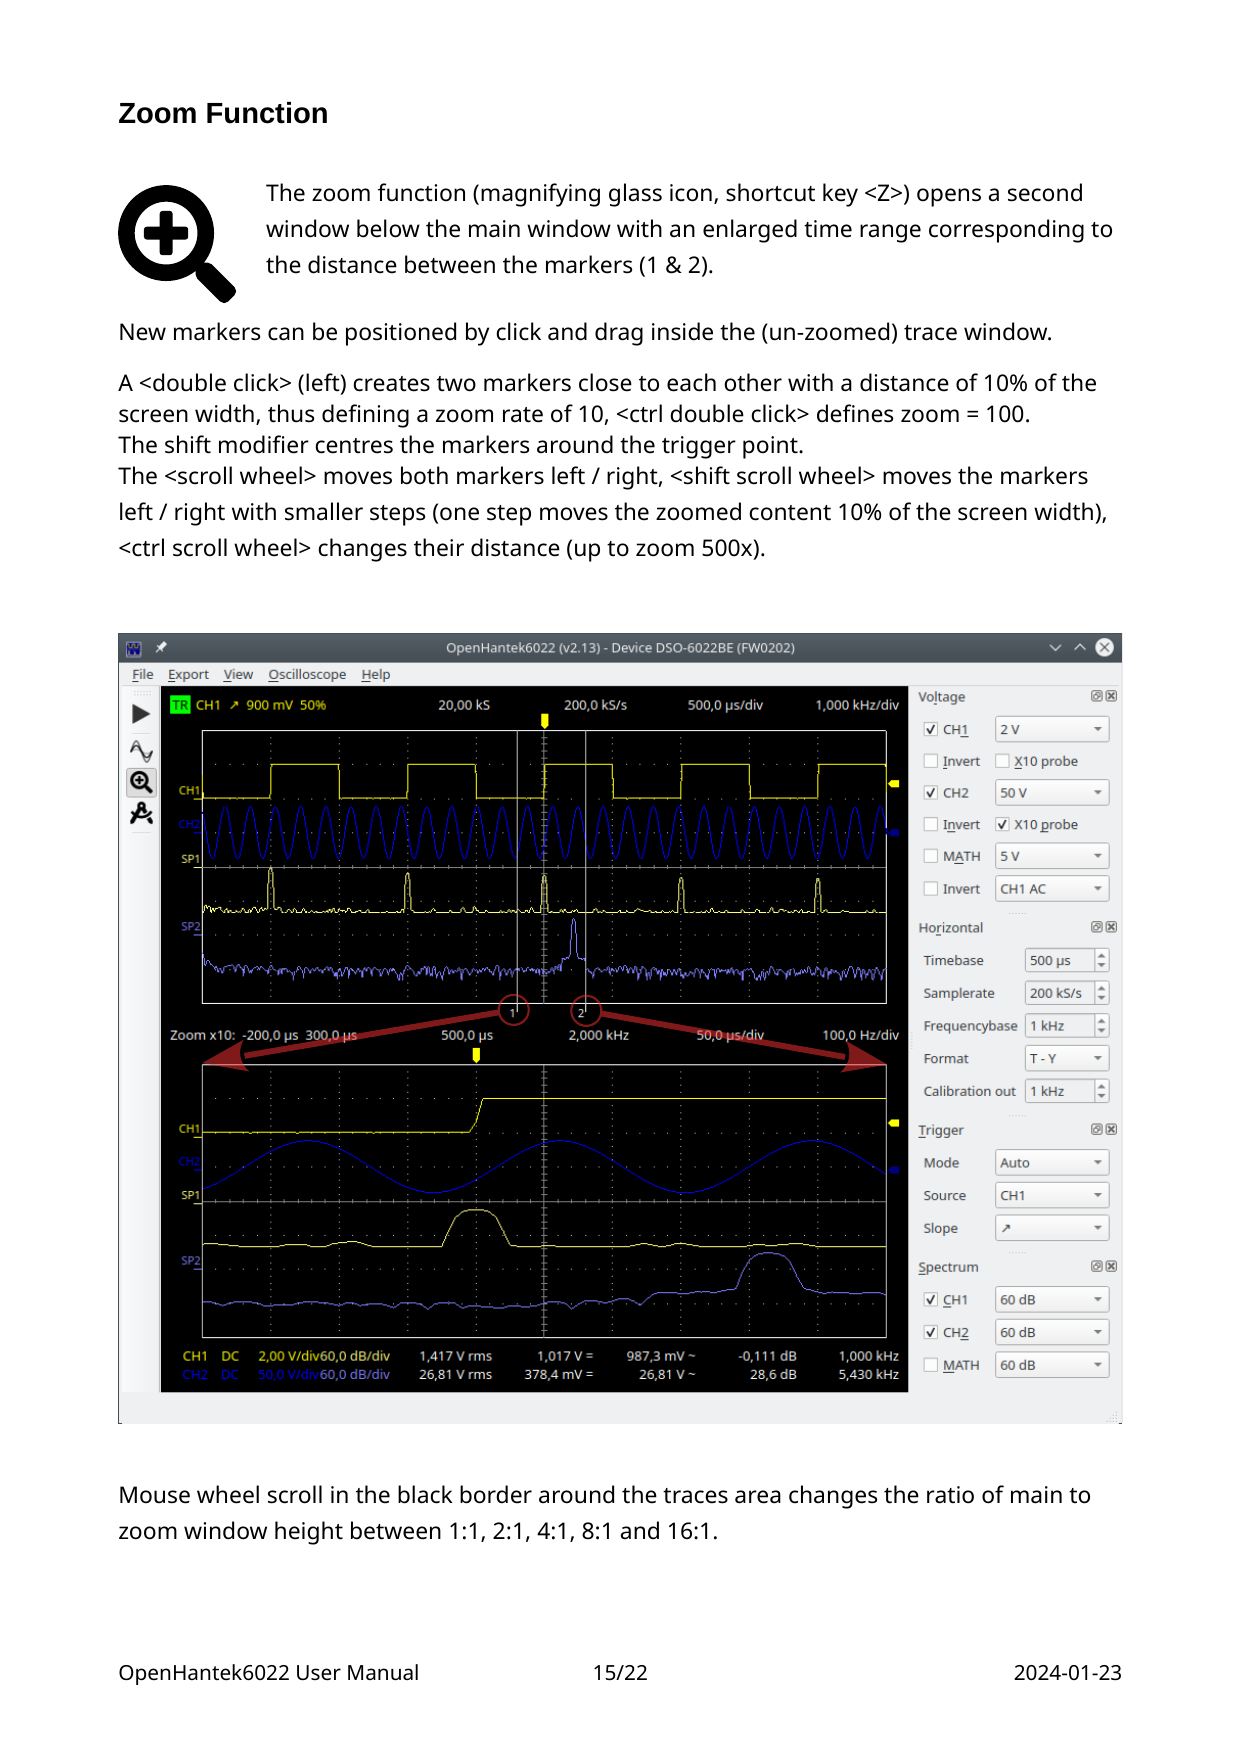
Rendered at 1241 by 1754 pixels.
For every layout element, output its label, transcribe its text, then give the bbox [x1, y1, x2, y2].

subtitle Zoom Function [118, 96, 1122, 129]
subtitle The zoom function (magnifying glass icon, shortcut key <Z>) opens a second window below the main window with an enlarged time range corresponding to the distance between the markers (1 & 2). New markers can be positioned by click and drag inside the (un-zoomed) trace window. [118, 177, 1122, 347]
picture [118, 633, 1123, 1424]
subtitle The <scroll wheel> moves both markers left / right, <shift scroll wheel> moves the markers left / right with smaller steps (one step moves the zoomed content 10% of the screen width), <ctrl scroll wheel> changes their distance (up to zoom 500x). [118, 460, 1122, 563]
subtitle The shift modifier centres the markers around the trigger point. [118, 429, 1122, 460]
subtitle Mouse wheel scroll in the black border around the traces area changes the ratio of main to zoom window height between 1:1, 2:1, 4:1, 8:1 and 16:1. [118, 1479, 1122, 1546]
subtitle A <double click> (left) creates two markers close to each other with a distance of 10% of the screen width, thus defining a zoom rate of 10, <ctrl double click> defines zoom = 100. [118, 367, 1122, 429]
